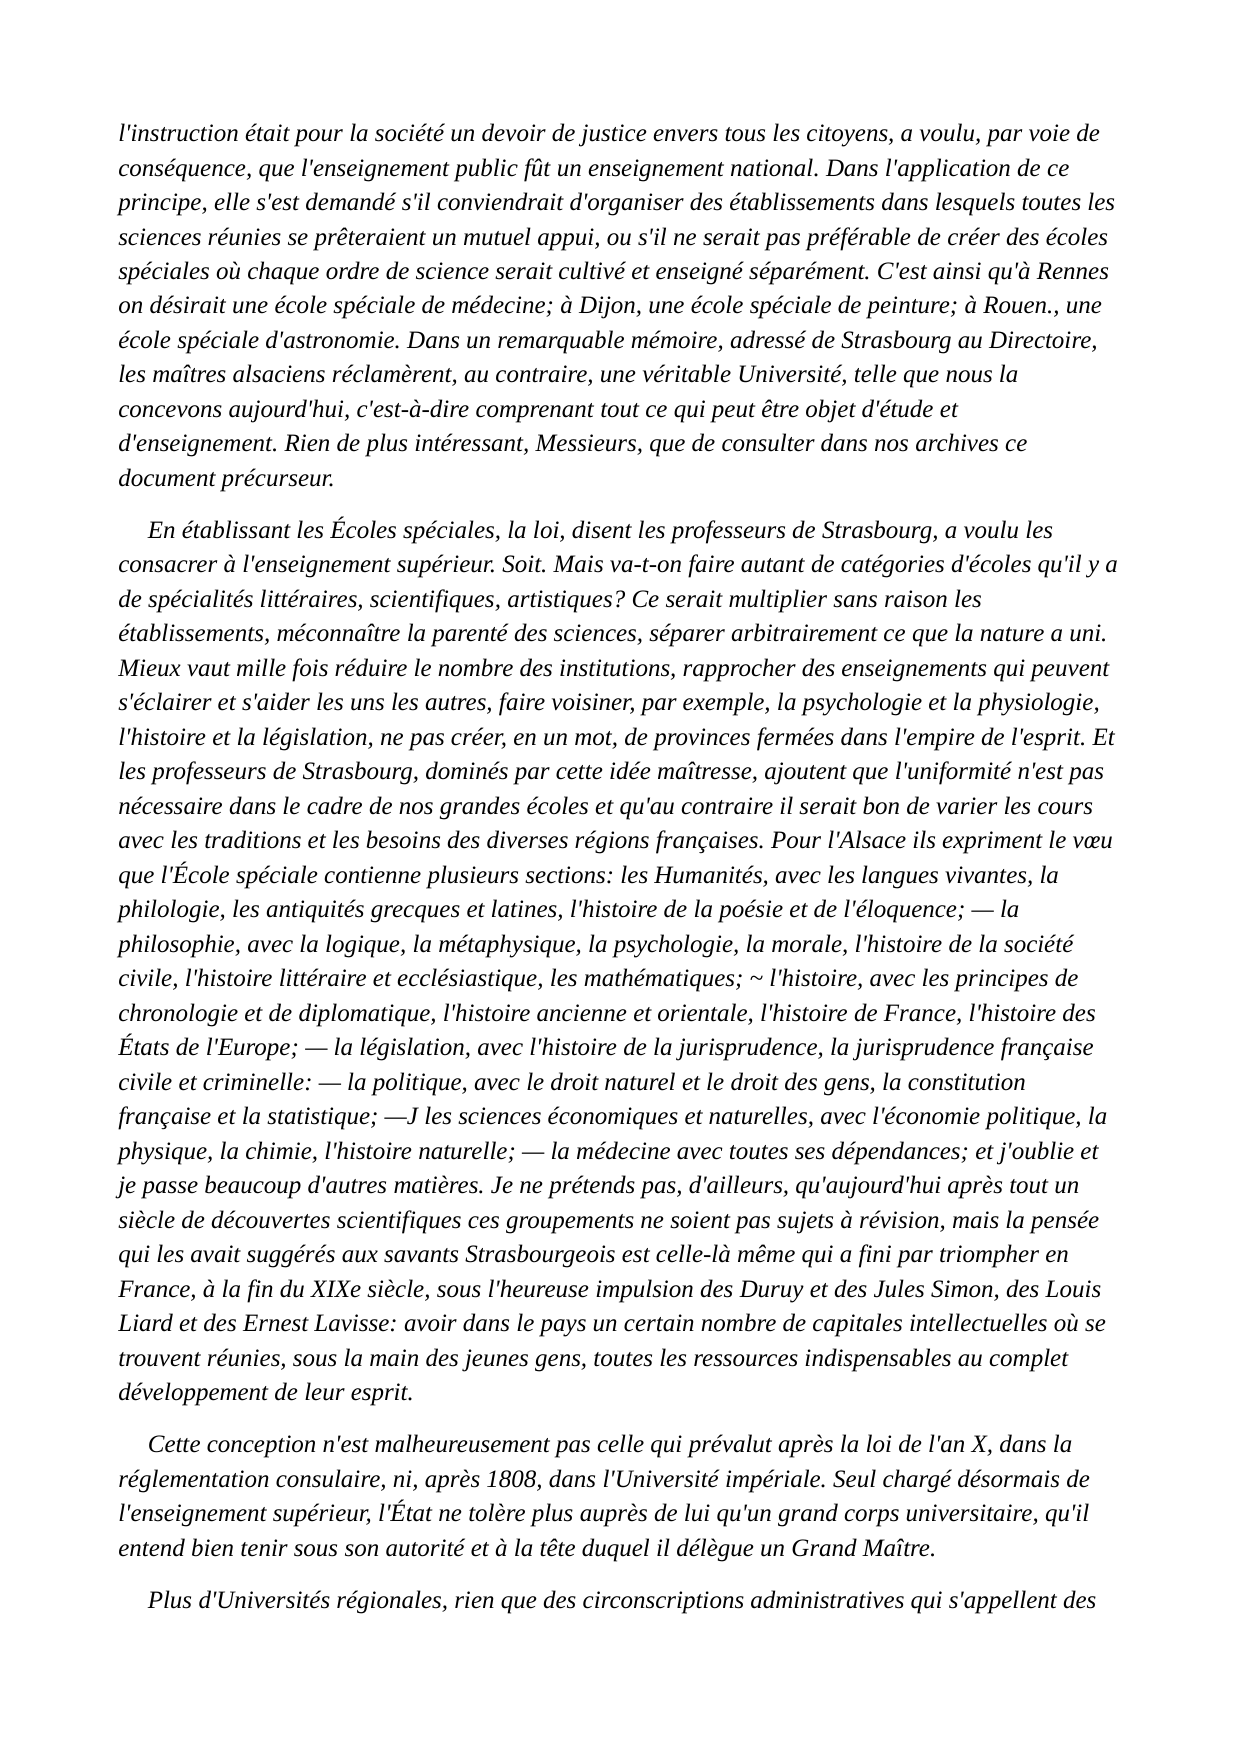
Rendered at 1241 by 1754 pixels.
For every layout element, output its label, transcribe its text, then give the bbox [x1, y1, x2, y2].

text En établissant les Écoles spéciales, la loi, disent les professeurs de Strasbourg, a voulu les consacrer à l'enseignement supérieur. Soit. Mais va-t-on faire autant de catégories d'écoles qu'il y a de spécialités littéraires, scientifiques, artistiques? Ce serait multiplier sans raison les établissements, méconnaître la parenté des sciences, séparer arbitrairement ce que la nature a uni. Mieux vaut mille fois réduire le nombre des institutions, rapprocher des enseignements qui peuvent s'éclairer et s'aider les uns les autres, faire voisiner, par exemple, la psychologie et la physiologie, l'histoire et la législation, ne pas créer, en un mot, de provinces fermées dans l'empire de l'esprit. Et les professeurs de Strasbourg, dominés par cette idée maîtresse, ajoutent que l'uniformité n'est pas nécessaire dans le cadre de nos grandes écoles et qu'au contraire il serait bon de varier les cours avec les traditions et les besoins des diverses régions françaises. Pour l'Alsace ils expriment le vœu que l'École spéciale contienne plusieurs sections: les Humanités, avec les langues vivantes, la philologie, les antiquités grecques et latines, l'histoire de la poésie et de l'éloquence; — la philosophie, avec la logique, la métaphysique, la psychologie, la morale, l'histoire de la société civile, l'histoire littéraire et ecclésiastique, les mathématiques; ~ l'histoire, avec les principes de chronologie et de diplomatique, l'histoire ancienne et orientale, l'histoire de France, l'histoire des États de l'Europe; — la législation, avec l'histoire de la jurisprudence, la jurisprudence française civile et criminelle: — la politique, avec le droit naturel et le droit des gens, la constitution française et la statistique; —J les sciences économiques et naturelles, avec l'économie politique, la physique, la chimie, l'histoire naturelle; — la médecine avec toutes ses dépendances; et j'oublie et je passe beaucoup d'autres matières. Je ne prétends pas, d'ailleurs, qu'aujourd'hui après tout un siècle de découvertes scientifiques ces groupements ne soient pas sujets à révision, mais la pensée qui les avait suggérés aux savants Strasbourgeois est celle-là même qui a fini par triompher en France, à la fin du XIXe siècle, sous l'heureuse impulsion des Duruy et des Jules Simon, des Louis Liard et des Ernest Lavisse: avoir dans le pays un certain nombre de capitales intellectuelles où se trouvent réunies, sous la main des jeunes gens, toutes les ressources indispensables au complet développement de leur esprit. [118, 515, 1122, 1406]
text Cette conception n'est malheureusement pas celle qui prévalut après la loi de l'an X, dans la réglementation consulaire, ni, après 1808, dans l'Université impériale. Seul chargé désormais de l'enseignement supérieur, l'État ne tolère plus auprès de lui qu'un grand corps universitaire, qu'il entend bien tenir sous son autorité et à la tête duquel il délègue un Grand Maître. [118, 1429, 1122, 1561]
text Plus d'Universités régionales, rien que des circonscriptions administratives qui s'appellent des [118, 1585, 1122, 1614]
text l'instruction était pour la société un devoir de justice envers tous les citoyens, a voulu, par voie de conséquence, que l'enseignement public fût un enseignement national. Dans l'application de ce principe, elle s'est demandé s'il conviendrait d'organiser des établissements dans lesquels toutes les sciences réunies se prêteraient un mutuel appui, ou s'il ne serait pas préférable de créer des écoles spéciales où chaque ordre de science serait cultivé et enseigné séparément. C'est ainsi qu'à Rennes on désirait une école spéciale de médecine; à Dijon, une école spéciale de peinture; à Rouen., une école spéciale d'astronomie. Dans un remarquable mémoire, adressé de Strasbourg au Directoire, les maîtres alsaciens réclamèrent, au contraire, une véritable Université, telle que nous la concevons aujourd'hui, c'est-à-dire comprenant tout ce qui peut être objet d'étude et d'enseignement. Rien de plus intéressant, Messieurs, que de consulter dans nos archives ce document précurseur. [118, 118, 1122, 492]
